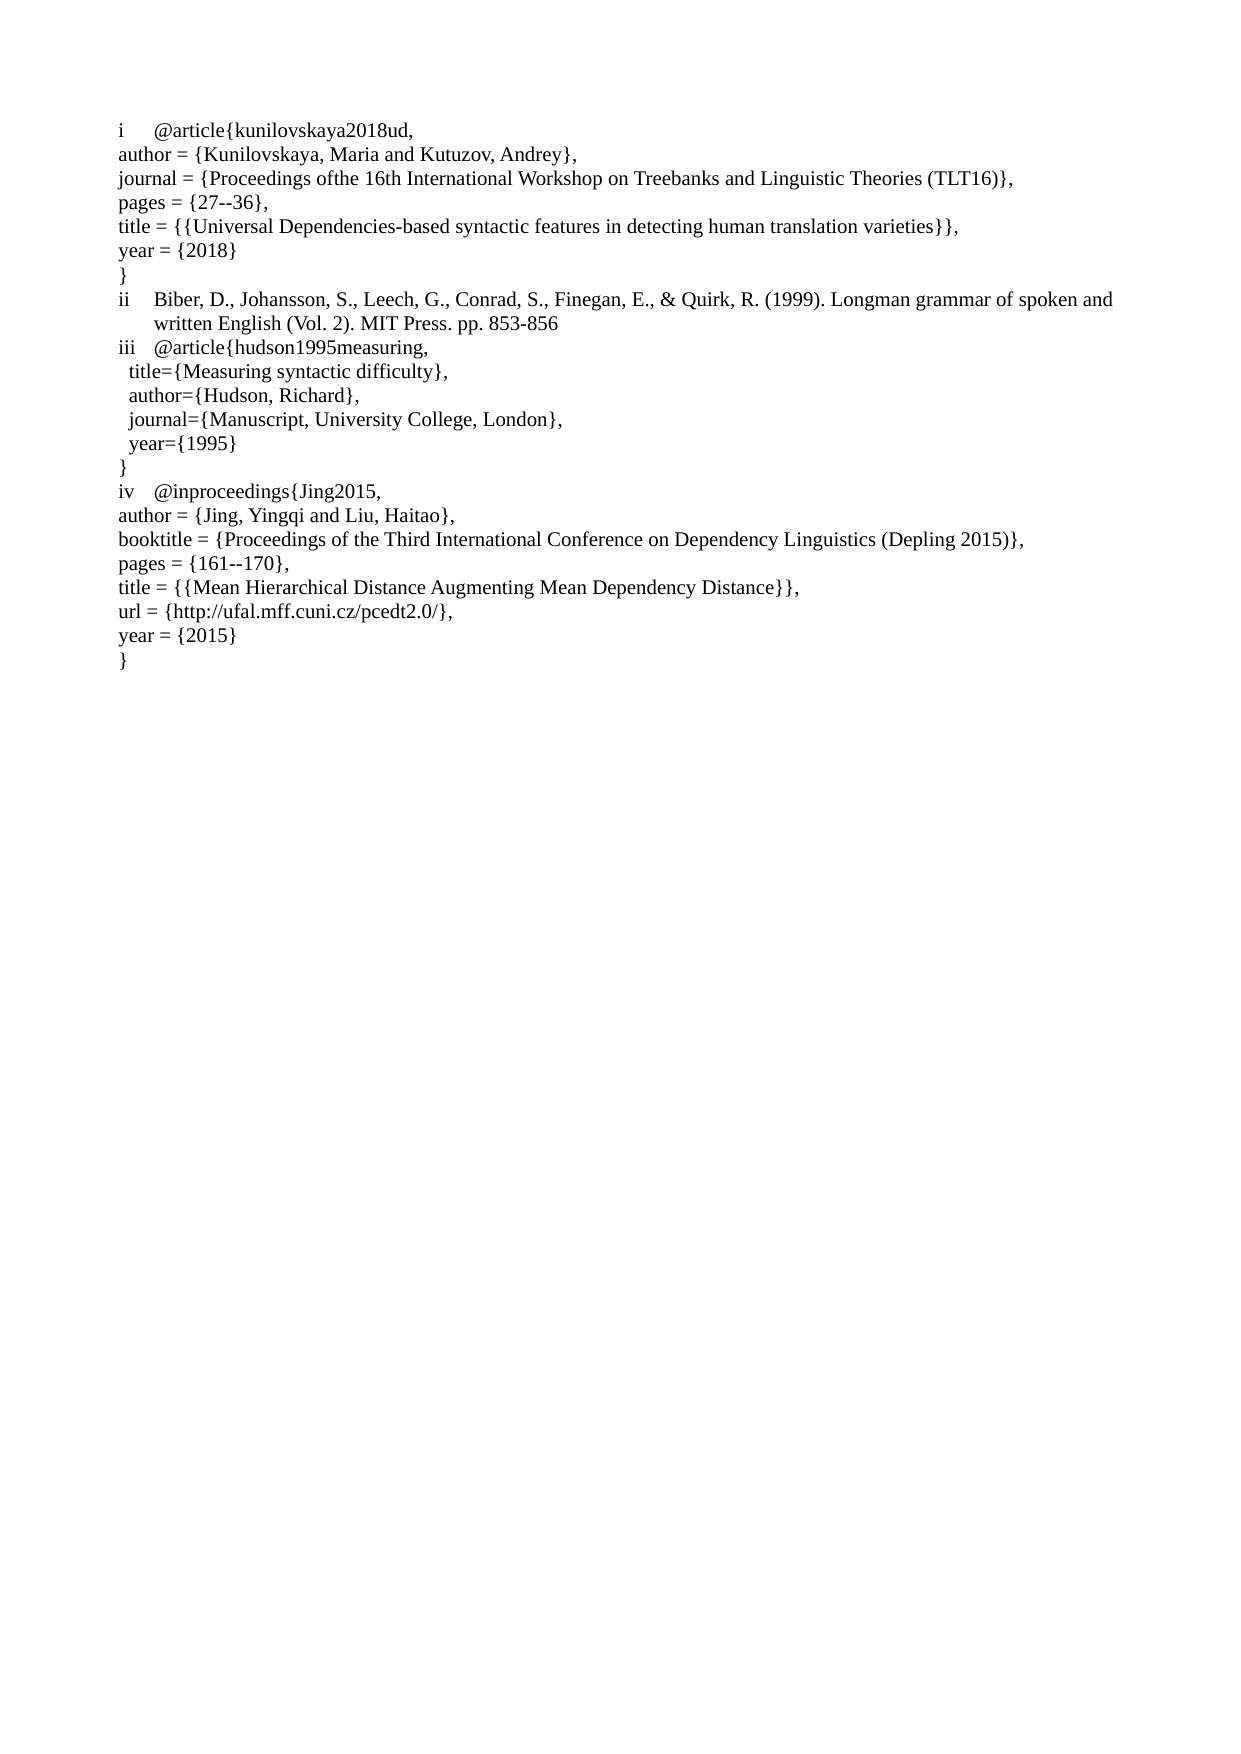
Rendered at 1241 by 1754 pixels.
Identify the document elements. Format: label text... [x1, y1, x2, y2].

list pages = {27--36}, [118, 190, 1122, 214]
text author={Hudson, Richard}, [118, 383, 1122, 407]
list author = {Kunilovskaya, Maria and Kutuzov, Andrey}, [118, 142, 1122, 166]
text url = {http://ufal.mff.cuni.cz/pcedt2.0/}, [118, 599, 1122, 623]
text pages = {161--170}, [118, 551, 1122, 575]
list @article{kunilovskaya2018ud, [118, 118, 1122, 142]
text title = {{Mean Hierarchical Distance Augmenting Mean Dependency Distance}}, [118, 575, 1122, 599]
text Biber, D., Johansson, S., Leech, G., Conrad, S., Finegan, E., & Quirk, R. (1999). Longman grammar of spoken and written English (Vol. 2). MIT Press. pp. 853-856 [118, 287, 1122, 335]
text @inproceedings{Jing2015, [118, 479, 1122, 503]
text author = {Jing, Yingqi and Liu, Haitao}, [118, 503, 1122, 527]
text } [118, 455, 1122, 479]
list } [118, 262, 1122, 287]
text } [118, 647, 1122, 672]
text journal={Manuscript, University College, London}, [118, 407, 1122, 431]
text @article{hudson1995measuring, [118, 335, 1122, 359]
text booktitle = {Proceedings of the Third International Conference on Dependency Linguistics (Depling 2015)}, [118, 527, 1122, 551]
text title={Measuring syntactic difficulty}, [118, 359, 1122, 383]
text year = {2015} [118, 623, 1122, 647]
list title = {{Universal Dependencies-based syntactic features in detecting human translation varieties}}, [118, 214, 1122, 238]
text year={1995} [118, 431, 1122, 455]
list journal = {Proceedings ofthe 16th International Workshop on Treebanks and Linguistic Theories (TLT16)}, [118, 166, 1122, 190]
list year = {2018} [118, 238, 1122, 262]
